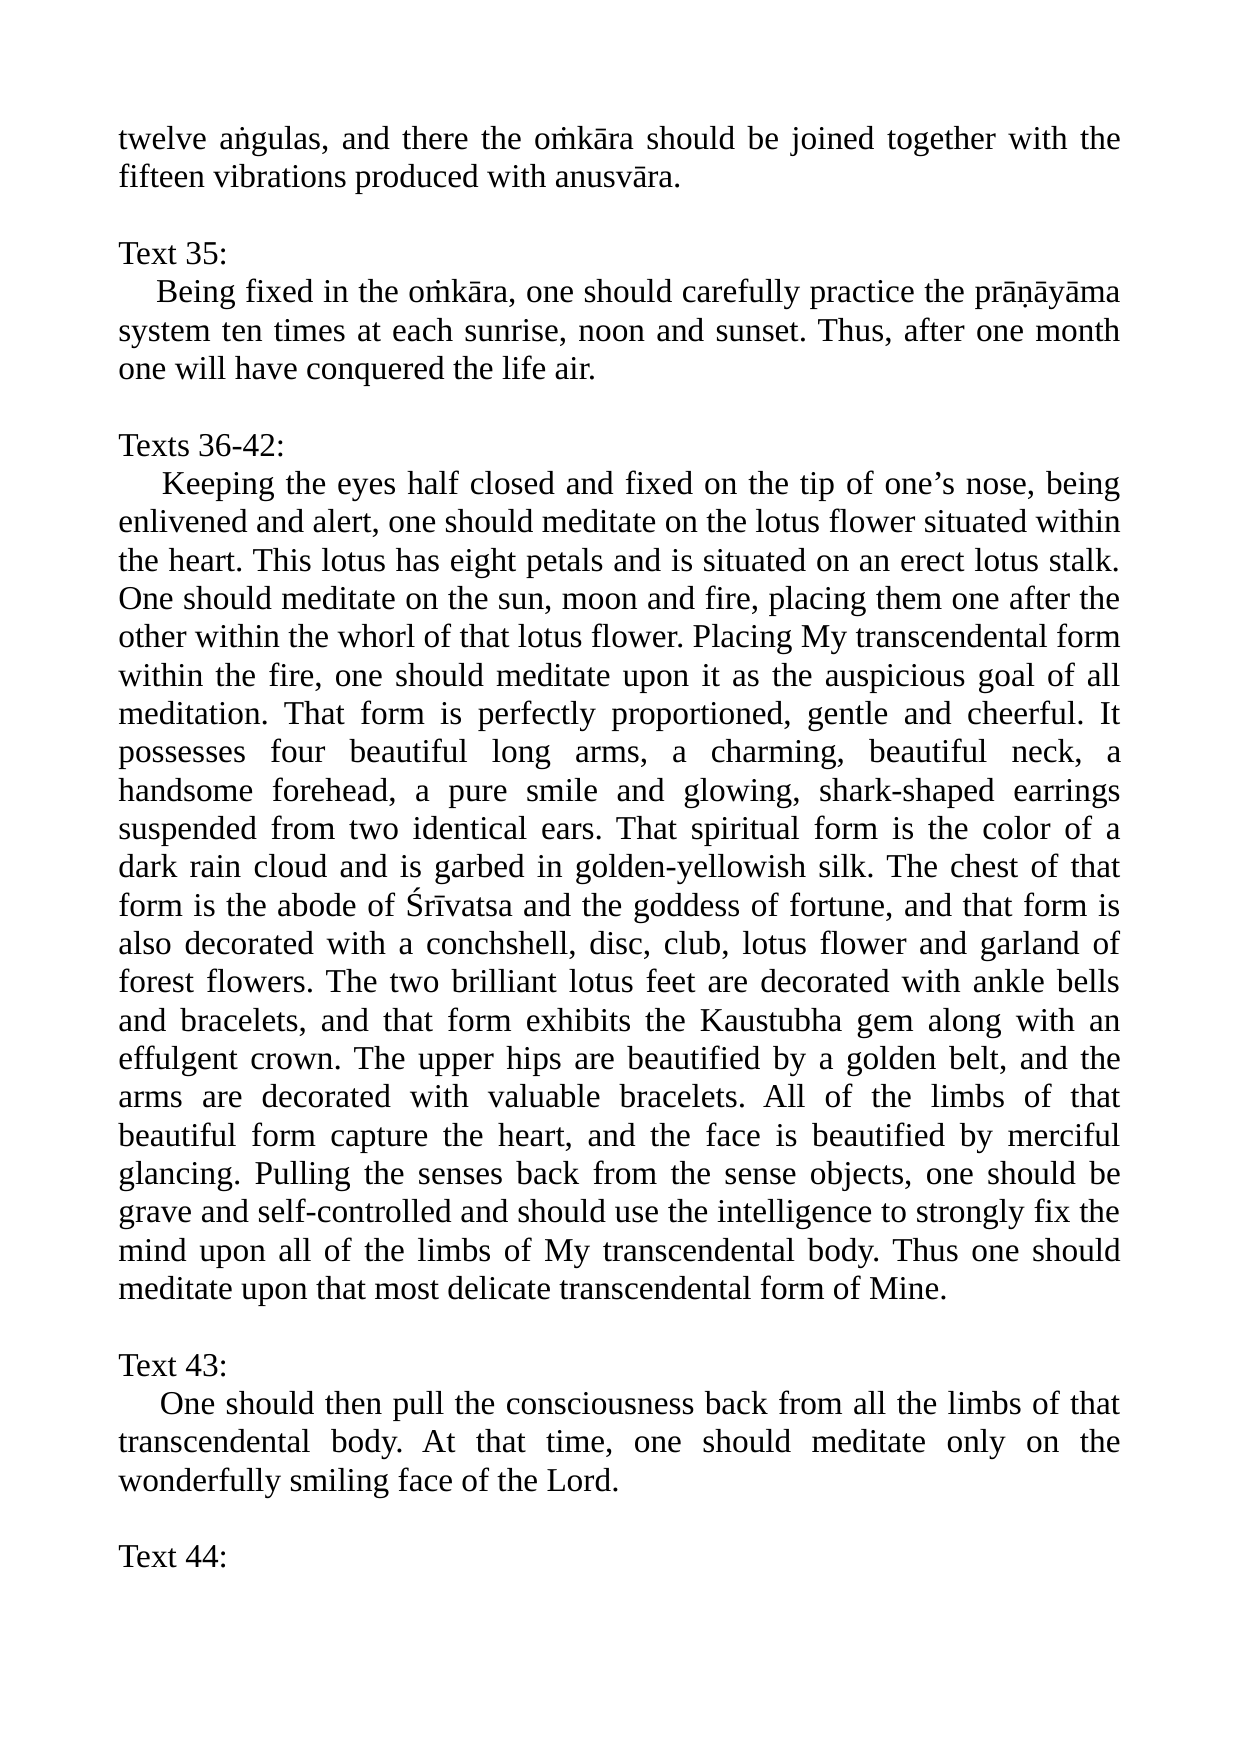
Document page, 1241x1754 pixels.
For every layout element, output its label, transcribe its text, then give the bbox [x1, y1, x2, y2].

text Text 43: [118, 1345, 1122, 1383]
text Text 44: [118, 1536, 1122, 1575]
text Text 35: [118, 233, 1122, 271]
text Texts 36-42: [118, 425, 1122, 463]
text One should then pull the consciousness back from all the limbs of that transcendental body. At that time, one should meditate only on the wonderfully smiling face of the Lord. [118, 1383, 1122, 1498]
text Being fixed in the oṁkāra, one should carefully practice the prāṇāyāma system ten times at each sunrise, noon and sunset. Thus, after one month one will have conquered the life air. [118, 271, 1122, 386]
text Keeping the eyes half closed and fixed on the tip of one’s nose, being enlivened and alert, one should meditate on the lotus flower situated within the heart. This lotus has eight petals and is situated on an erect lotus stalk. One should meditate on the sun, moon and fire, placing them one after the other within the whorl of that lotus flower. Placing My transcendental form within the fire, one should meditate upon it as the auspicious goal of all meditation. That form is perfectly proportioned, gentle and cheerful. It possesses four beautiful long arms, a charming, beautiful neck, a handsome forehead, a pure smile and glowing, shark-shaped earrings suspended from two identical ears. That spiritual form is the color of a dark rain cloud and is garbed in golden-yellowish silk. The chest of that form is the abode of Śrīvatsa and the goddess of fortune, and that form is also decorated with a conchshell, disc, club, lotus flower and garland of forest flowers. The two brilliant lotus feet are decorated with ankle bells and bracelets, and that form exhibits the Kaustubha gem along with an effulgent crown. The upper hips are beautified by a golden belt, and the arms are decorated with valuable bracelets. All of the limbs of that beautiful form capture the heart, and the face is beautified by merciful glancing. Pulling the senses back from the sense objects, one should be grave and self-controlled and should use the intelligence to strongly fix the mind upon all of the limbs of My transcendental body. Thus one should meditate upon that most delicate transcendental form of Mine. [118, 463, 1122, 1306]
text twelve aṅgulas, and there the oṁkāra should be joined together with the fifteen vibrations produced with anusvāra. [118, 118, 1122, 195]
